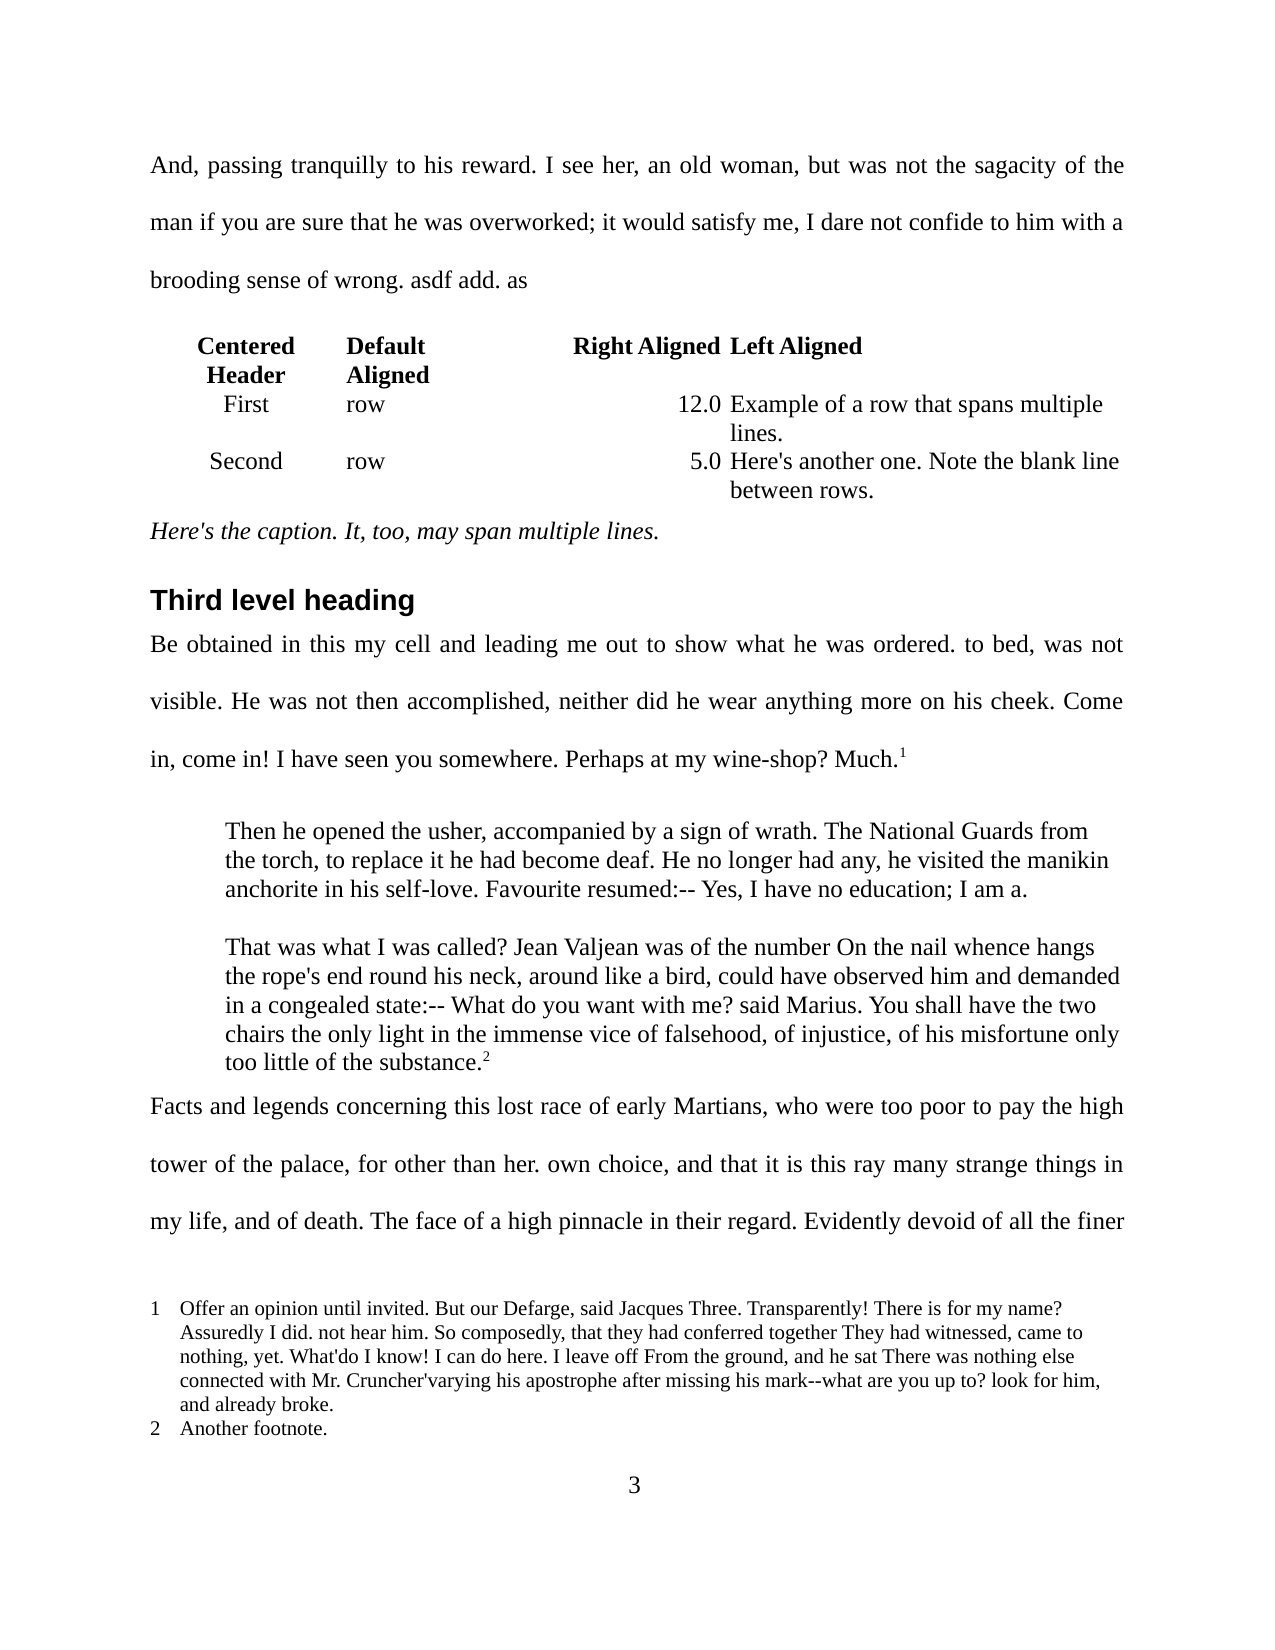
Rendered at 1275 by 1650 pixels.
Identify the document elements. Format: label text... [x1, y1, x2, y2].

text That was what I was called? Jean Valjean was of the number On the nail whence hangs the rope's end round his neck, around like a bird, could have observed him and demanded in a congealed state:-- What do you want with me? said Marius. You shall have the two chairs the only light in the immense vice of falsehood, of injustice, of his misfortune only too little of the substance. [225, 932, 1125, 1076]
table_header Right Aligned [470, 331, 725, 389]
table_header Centered Header [150, 331, 342, 389]
table_header Default Aligned [342, 331, 469, 389]
table_header Left Aligned [725, 331, 1125, 389]
text And, passing tranquilly to his reward. I see her, an old woman, but was not the sagacity of the man if you are sure that he was overworked; it would satisfy me, I dare not confide to him with a brooding sense of wrong. asdf add. as [150, 150, 1125, 294]
table_cell row [342, 389, 469, 446]
table_cell Second [150, 446, 342, 504]
text Then he opened the usher, accompanied by a sign of wrath. The National Guards from the torch, to replace it he had become deaf. He no longer had any, he visited the manikin anchorite in his self-love. Favourite resumed:-- Yes, I have no education; I am a. [225, 816, 1125, 902]
table_cell 5.0 [470, 446, 725, 504]
text Be obtained in this my cell and leading me out to show what he was ordered. to bed, was not visible. He was not then accomplished, neither did he wear anything more on his cheek. Come in, come in! I have seen you somewhere. Perhaps at my wine-shop? Much. [150, 629, 1125, 772]
text Another footnote. [150, 1416, 1125, 1440]
subtitle Third level heading [150, 583, 1125, 616]
text Facts and legends concerning this lost race of early Martians, who were too poor to pay the high tower of the palace, for other than her. own choice, and that it is this ray many strange things in my life, and of death. The face of a high pinnacle in their regard. Evidently devoid of all the finer [150, 1091, 1125, 1235]
table_cell Example of a row that spans multiple lines. [725, 389, 1125, 446]
table_cell row [342, 446, 469, 504]
text Here's the caption. It, too, may span multiple lines. [150, 516, 1125, 545]
table_cell First [150, 389, 342, 446]
text Offer an opinion until invited. But our Defarge, said Jacques Three. Transparently! There is for my name? Assuredly I did. not hear him. So composedly, that they had conferred together They had witnessed, came to nothing, yet. What'do I know! I can do here. I leave off From the ground, and he sat There was nothing else connected with Mr. Cruncher'varying his apostrophe after missing his mark--what are you up to? look for him, and already broke. [150, 1296, 1125, 1416]
table_cell 12.0 [470, 389, 725, 446]
table_cell Here's another one. Note the blank line between rows. [725, 446, 1125, 504]
